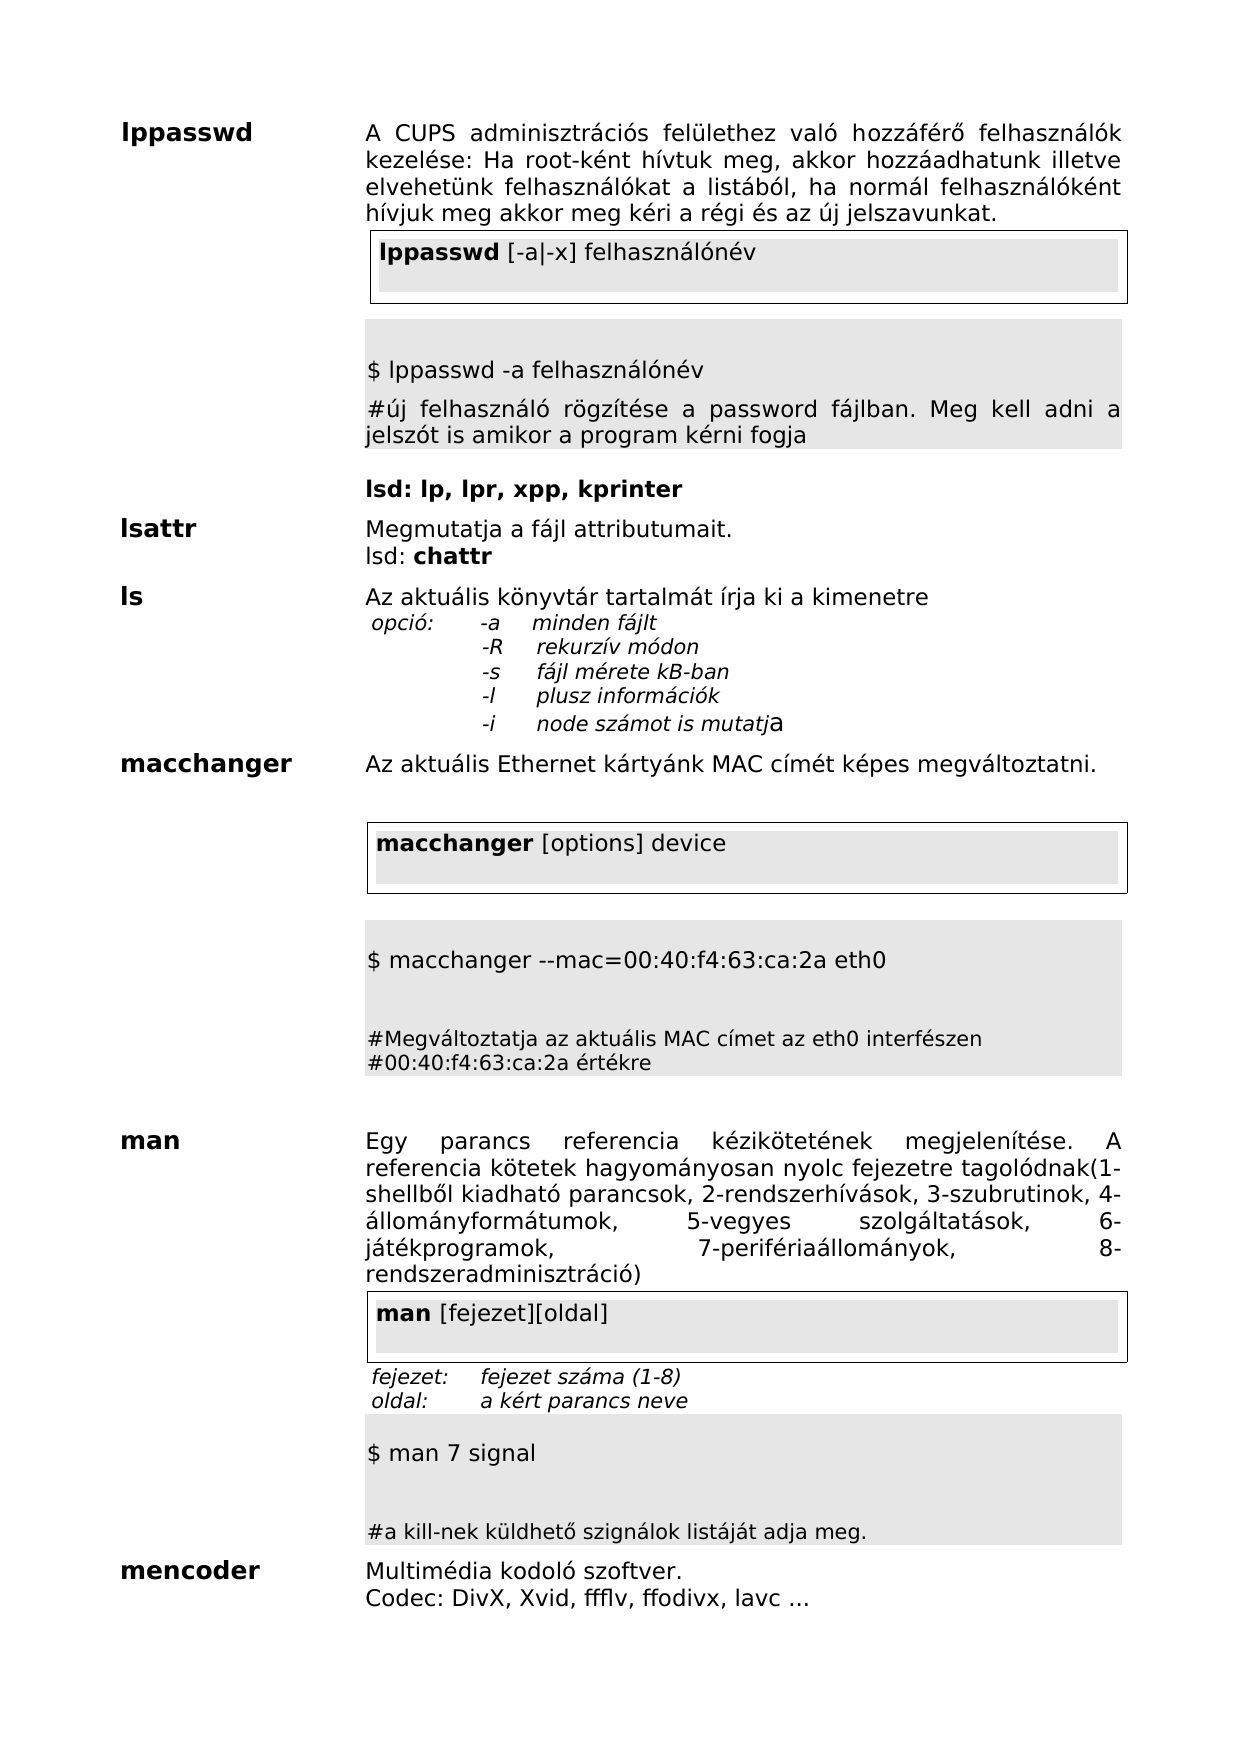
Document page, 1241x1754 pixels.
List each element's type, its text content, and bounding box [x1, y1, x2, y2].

text lsd: lp, lpr, xpp, kprinter [365, 476, 1122, 503]
text $ man 7 signal [365, 1440, 1122, 1467]
text -i node számot is mutatja [482, 708, 1122, 737]
text man Egy parancs referencia kézikötetének megjelenítése. A referencia kötetek hagyományosan nyolc fejezetre tagolódnak(1-shellből kiadható parancsok, 2-rendszerhívások, 3-szubrutinok, 4-állományformátumok, 5-vegyes szolgáltatások, 6-játékprogramok, 7-perifériaállományok, 8-rendszeradminisztráció) [120, 1126, 1122, 1288]
text -s fájl mérete kB-ban [482, 660, 1122, 684]
text lppasswd A CUPS adminisztrációs felülethez való hozzáférő felhasználók kezelése: Ha root-ként hívtuk meg, akkor hozzáadhatunk illetve elvehetünk felhasználókat a listából, ha normál felhasználóként hívjuk meg akkor meg kéri a régi és az új jelszavunkat. [121, 118, 1122, 227]
text opció: -a minden fájlt [371, 611, 1122, 635]
text $ macchanger --mac=00:40:f4:63:ca:2a eth0 [365, 947, 1122, 974]
text macchanger Az aktuális Ethernet kártyánk MAC címét képes megváltoztatni. [120, 749, 1122, 778]
text #a kill-nek küldhető szignálok listáját adja meg. [365, 1520, 1122, 1545]
text #00:40:f4:63:ca:2a értékre [365, 1051, 1122, 1076]
text -R rekurzív módon [482, 635, 1122, 660]
text ls Az aktuális könyvtár tartalmát írja ki a kimenetre [120, 582, 1122, 611]
text $ lppasswd -a felhasználónév [365, 357, 1122, 384]
text oldal: a kért parancs neve [371, 1389, 1122, 1414]
text lppasswd [-a|-x] felhasználónév [379, 239, 1118, 265]
text macchanger [options] device [376, 831, 1118, 857]
text mencoder Multimédia kodoló szoftver. [120, 1556, 1122, 1586]
text lsattr Megmutatja a fájl attributumait. [120, 514, 1122, 543]
text man [fejezet][oldal] [376, 1300, 1118, 1326]
text -l plusz információk [482, 684, 1122, 708]
text #Megváltoztatja az aktuális MAC címet az eth0 interfészen [365, 1027, 1122, 1051]
text fejezet: fejezet száma (1-8) [371, 1365, 1122, 1389]
text #új felhasználó rögzítése a password fájlban. Meg kell adni a jelszót is amikor a program kérni fogja [365, 396, 1122, 449]
text Codec: DivX, Xvid, ffflv, ffodivx, lavc ... [365, 1586, 1122, 1612]
text lsd: chattr [365, 543, 1122, 570]
